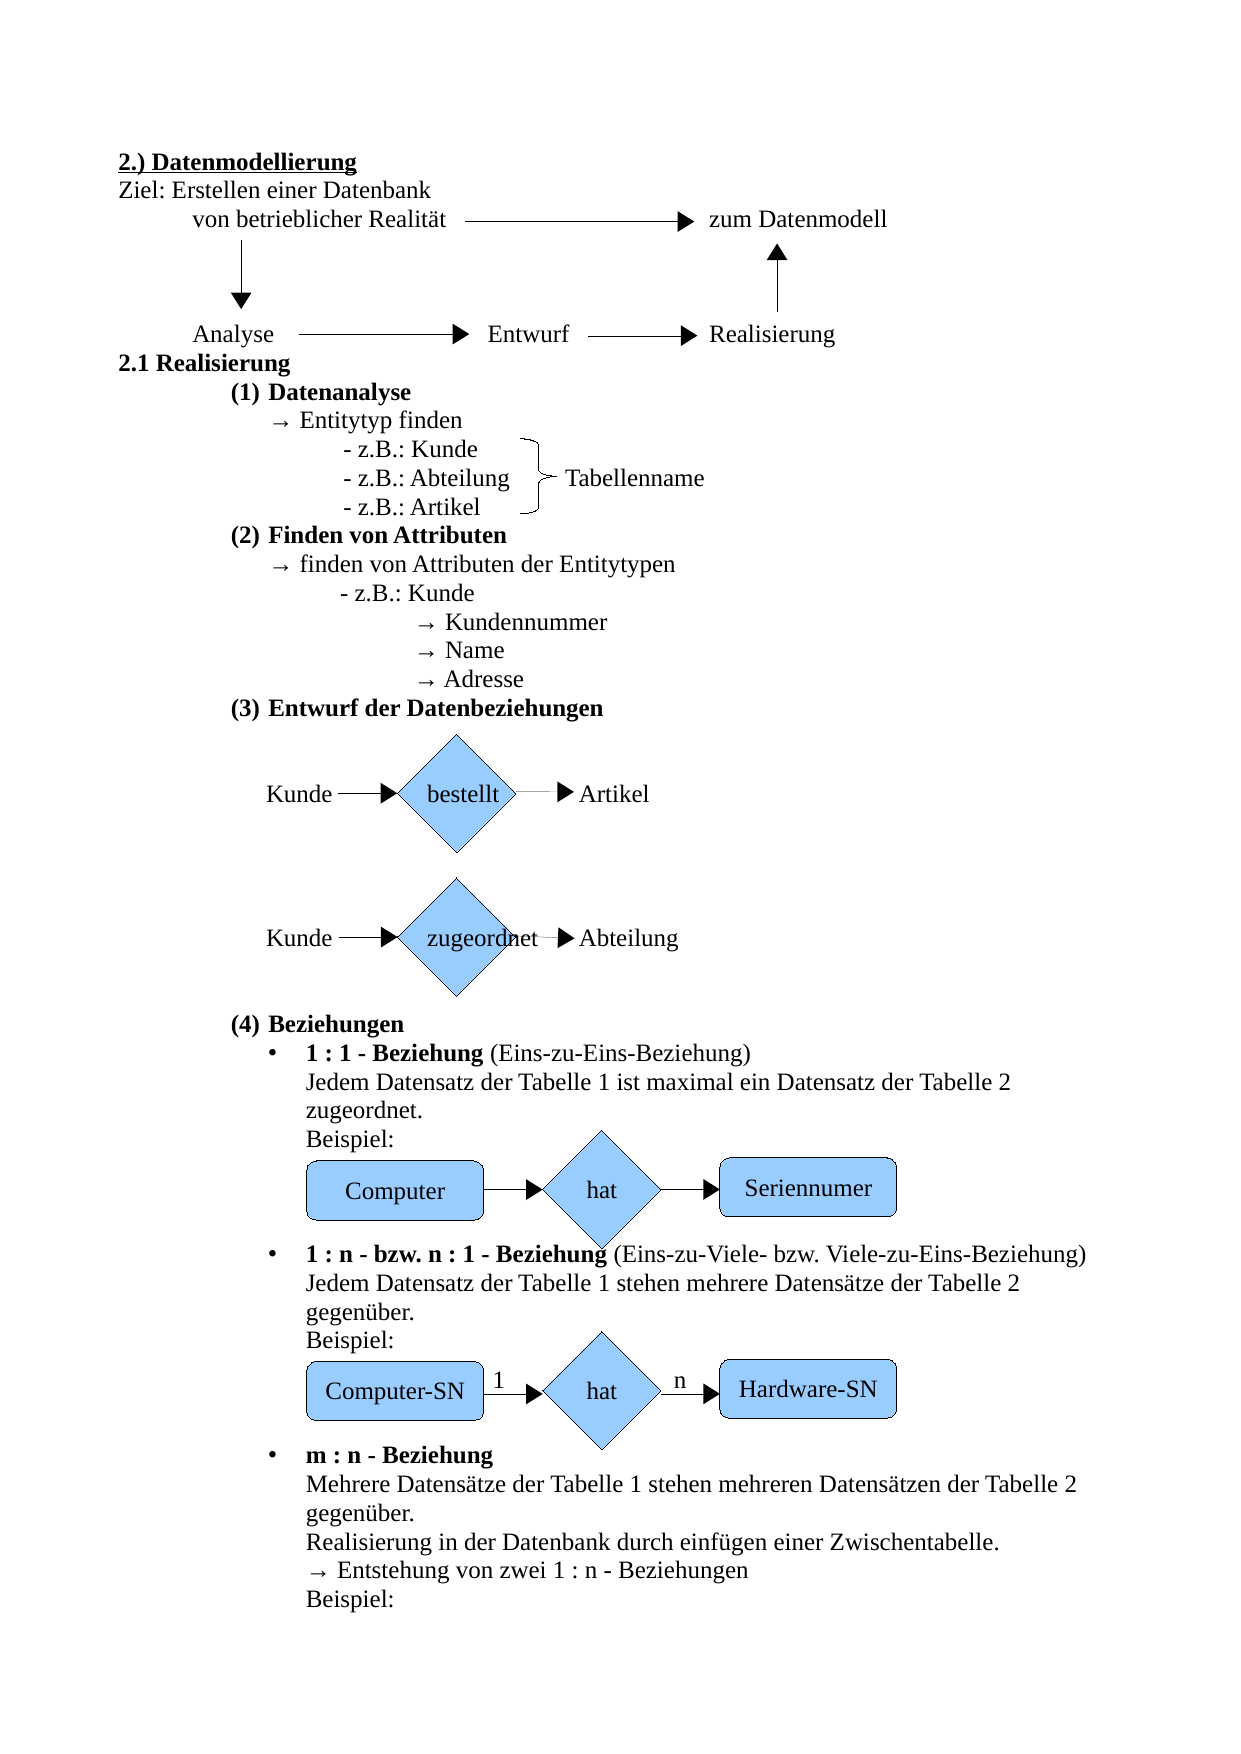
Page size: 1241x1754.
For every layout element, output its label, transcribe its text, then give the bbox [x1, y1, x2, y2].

list Entwurf der Datenbeziehungen [231, 693, 1122, 722]
list 1 : 1 - Beziehung (Eins-zu-Eins-Beziehung) [268, 1038, 1122, 1067]
text Kunde [118, 779, 411, 808]
text von betrieblicher Realität zum Datenmodell [118, 204, 1122, 233]
text → Kundennummer [118, 607, 1122, 636]
list Beispiel: [268, 1584, 1122, 1613]
list m : n - Beziehung [268, 1441, 1122, 1469]
list - z.B.: Artikel [306, 492, 1122, 521]
text Kunde Abteilung [502, 923, 1122, 952]
list - z.B.: Abteilung Tabellenname [306, 463, 1122, 492]
list Jedem Datensatz der Tabelle 1 stehen mehrere Datensätze der Tabelle 2 gegenüber. [268, 1268, 1122, 1326]
list Datenanalyse [231, 377, 1122, 406]
list → Entitytyp finden [231, 406, 1122, 434]
text → Name [118, 636, 1122, 664]
list Mehrere Datensätze der Tabelle 1 stehen mehreren Datensätzen der Tabelle 2 gegenüber. [268, 1469, 1122, 1527]
list → Entstehung von zwei 1 : n - Beziehungen [268, 1556, 1122, 1584]
text 2.) Datenmodellierung [118, 147, 1122, 176]
text - z.B.: Kunde [118, 578, 1122, 607]
list - z.B.: Kunde [306, 434, 1122, 463]
text Ziel: Erstellen einer Datenbank [118, 176, 1122, 204]
text → Adresse [118, 664, 1122, 693]
text Artikel [503, 779, 1122, 808]
list Beziehungen [231, 1009, 1122, 1038]
list Jedem Datensatz der Tabelle 1 ist maximal ein Datensatz der Tabelle 2 zugeordnet. [268, 1067, 1122, 1124]
list Realisierung in der Datenbank durch einfügen einer Zwischentabelle. [268, 1527, 1122, 1556]
list Finden von Attributen [231, 521, 1122, 549]
text Analyse Entwurf Realisierung [118, 319, 1122, 348]
list Beispiel: [268, 1124, 1122, 1153]
list 1 : n - bzw. n : 1 - Beziehung (Eins-zu-Viele- bzw. Viele-zu-Eins-Beziehung) [268, 1239, 1122, 1268]
list → finden von Attributen der Entitytypen [231, 549, 1122, 578]
list Beispiel: [268, 1326, 1122, 1354]
text Kunde Abteilung [118, 923, 411, 952]
text 2.1 Realisierung [118, 348, 1122, 377]
